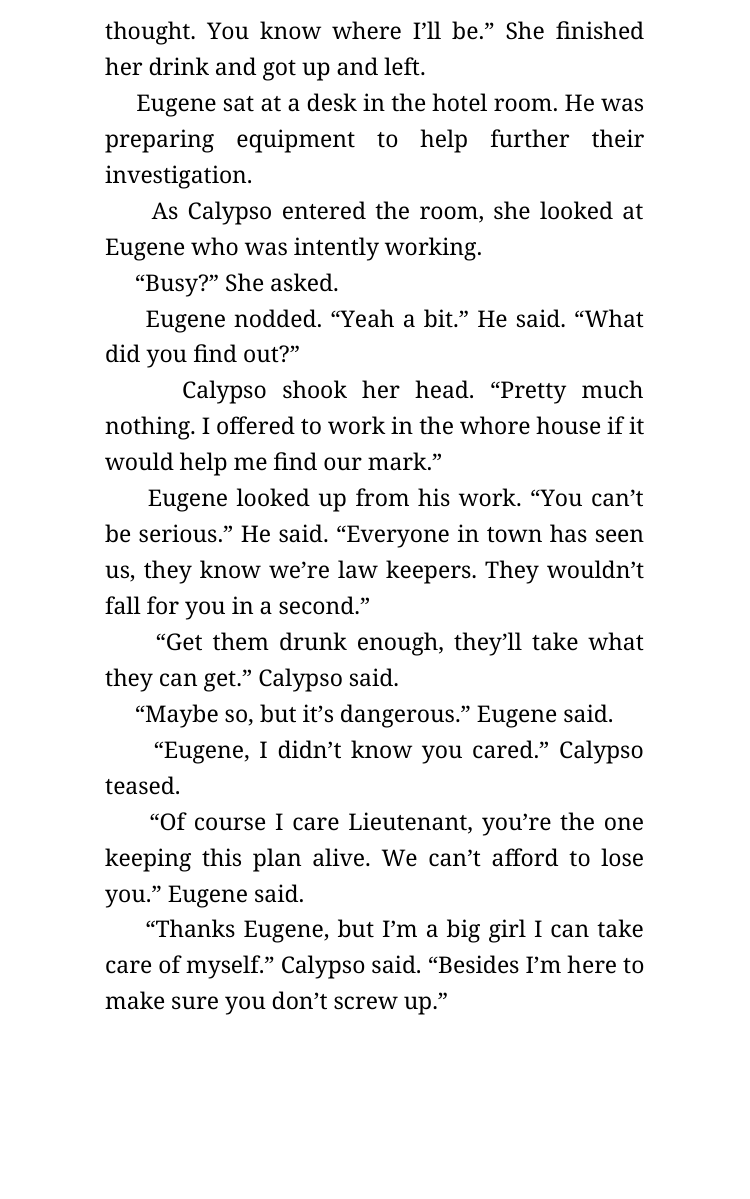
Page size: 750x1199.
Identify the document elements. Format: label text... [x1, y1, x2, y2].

text “Thanks Eugene, but I’m a big girl I can take care of myself.” Calypso said. “Besides I’m here to make sure you don’t screw up.” [105, 913, 645, 1017]
text Eugene looked up from his work. “You can’t be serious.” He said. “Everyone in town has seen us, they know we’re law keepers. They wouldn’t fall for you in a second.” [105, 482, 645, 621]
text “Busy?” She asked. [105, 267, 645, 298]
text “Eugene, I didn’t know you cared.” Calypso teased. [105, 734, 645, 801]
text Calypso shook her head. “Pretty much nothing. I offered to work in the whore house if it would help me find our mark.” [105, 374, 645, 477]
text “Get them drunk enough, they’ll take what they can get.” Calypso said. [105, 626, 645, 693]
text “Maybe so, but it’s dangerous.” Eugene said. [105, 698, 645, 729]
text “Of course I care Lieutenant, you’re the one keeping this plan alive. We can’t afford to lose you.” Eugene said. [105, 806, 645, 909]
text thought. You know where I’ll be.” She finished her drink and got up and left. [105, 15, 645, 82]
text Eugene nodded. “Yeah a bit.” He said. “What did you find out?” [105, 302, 645, 370]
text Eugene sat at a desk in the hotel room. He was preparing equipment to help further their investigation. [105, 87, 645, 190]
text As Calypso entered the room, she looked at Eugene who was intently working. [105, 195, 645, 262]
